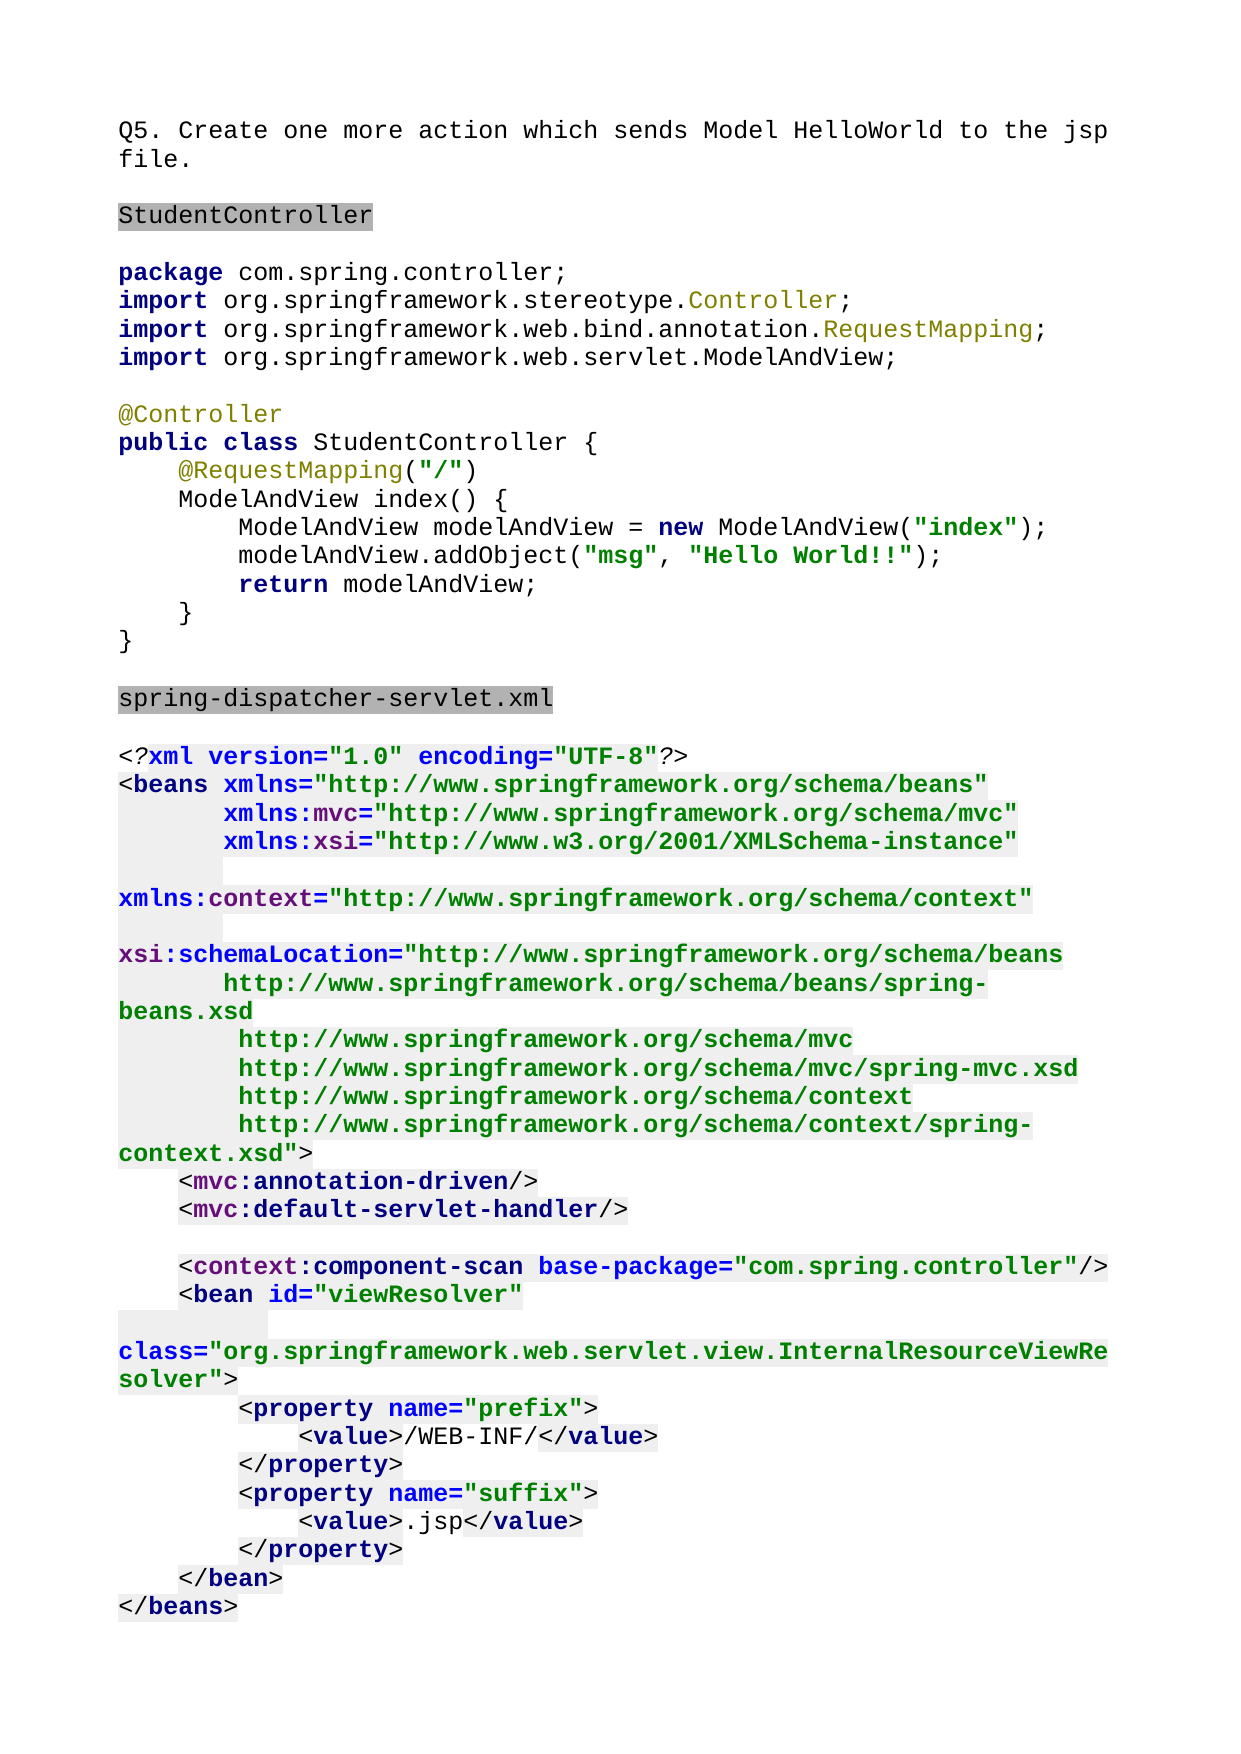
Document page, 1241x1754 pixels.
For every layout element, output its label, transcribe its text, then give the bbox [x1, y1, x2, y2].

text } [118, 600, 1122, 628]
text <beans xmlns="http://www.springframework.org/schema/beans" [118, 772, 1122, 800]
text xsi:schemaLocation="http://www.springframework.org/schema/beans [118, 914, 1122, 970]
text modelAndView.addObject("msg", "Hello World!!"); [118, 543, 1122, 571]
text @RequestMapping("/") [118, 458, 1122, 486]
text <property name="suffix"> [118, 1480, 1122, 1509]
text http://www.springframework.org/schema/context/spring-context.xsd"> [118, 1112, 1122, 1169]
text xmlns:mvc="http://www.springframework.org/schema/mvc" [118, 800, 1122, 829]
text xmlns:xsi="http://www.w3.org/2001/XMLSchema-instance" [118, 829, 1122, 857]
text <context:component-scan base-package="com.spring.controller"/> [118, 1254, 1122, 1282]
text public class StudentController { [118, 430, 1122, 458]
text http://www.springframework.org/schema/mvc/spring-mvc.xsd [118, 1055, 1122, 1084]
text </property> [118, 1537, 1122, 1565]
text xmlns:context="http://www.springframework.org/schema/context" [118, 857, 1122, 914]
text http://www.springframework.org/schema/context [118, 1084, 1122, 1112]
text http://www.springframework.org/schema/beans/spring-beans.xsd [118, 970, 1122, 1027]
text package com.spring.controller; [118, 260, 1122, 288]
text class="org.springframework.web.servlet.view.InternalResourceViewResolver"> [118, 1310, 1122, 1395]
text <mvc:default-servlet-handler/> [118, 1197, 1122, 1225]
text Q5. Create one more action which sends Model HelloWorld to the jsp file. [118, 118, 1122, 175]
text <mvc:annotation-driven/> [118, 1169, 1122, 1197]
text spring-dispatcher-servlet.xml [118, 686, 1122, 714]
text ModelAndView modelAndView = new ModelAndView("index"); [118, 515, 1122, 543]
text http://www.springframework.org/schema/mvc [118, 1027, 1122, 1055]
text import org.springframework.stereotype.Controller; [118, 288, 1122, 316]
text StudentController [118, 203, 1122, 231]
text import org.springframework.web.servlet.ModelAndView; [118, 345, 1122, 373]
text ModelAndView index() { [118, 486, 1122, 515]
text <value>/WEB-INF/</value> [118, 1424, 1122, 1452]
text <bean id="viewResolver" [118, 1282, 1122, 1310]
text </beans> [118, 1594, 1122, 1622]
text <property name="prefix"> [118, 1395, 1122, 1424]
text </property> [118, 1452, 1122, 1480]
text <?xml version="1.0" encoding="UTF-8"?> [118, 744, 1122, 772]
text return modelAndView; [118, 571, 1122, 600]
text import org.springframework.web.bind.annotation.RequestMapping; [118, 316, 1122, 345]
text <value>.jsp</value> [118, 1509, 1122, 1537]
text } [118, 628, 1122, 656]
text @Controller [118, 401, 1122, 430]
text </bean> [118, 1565, 1122, 1594]
